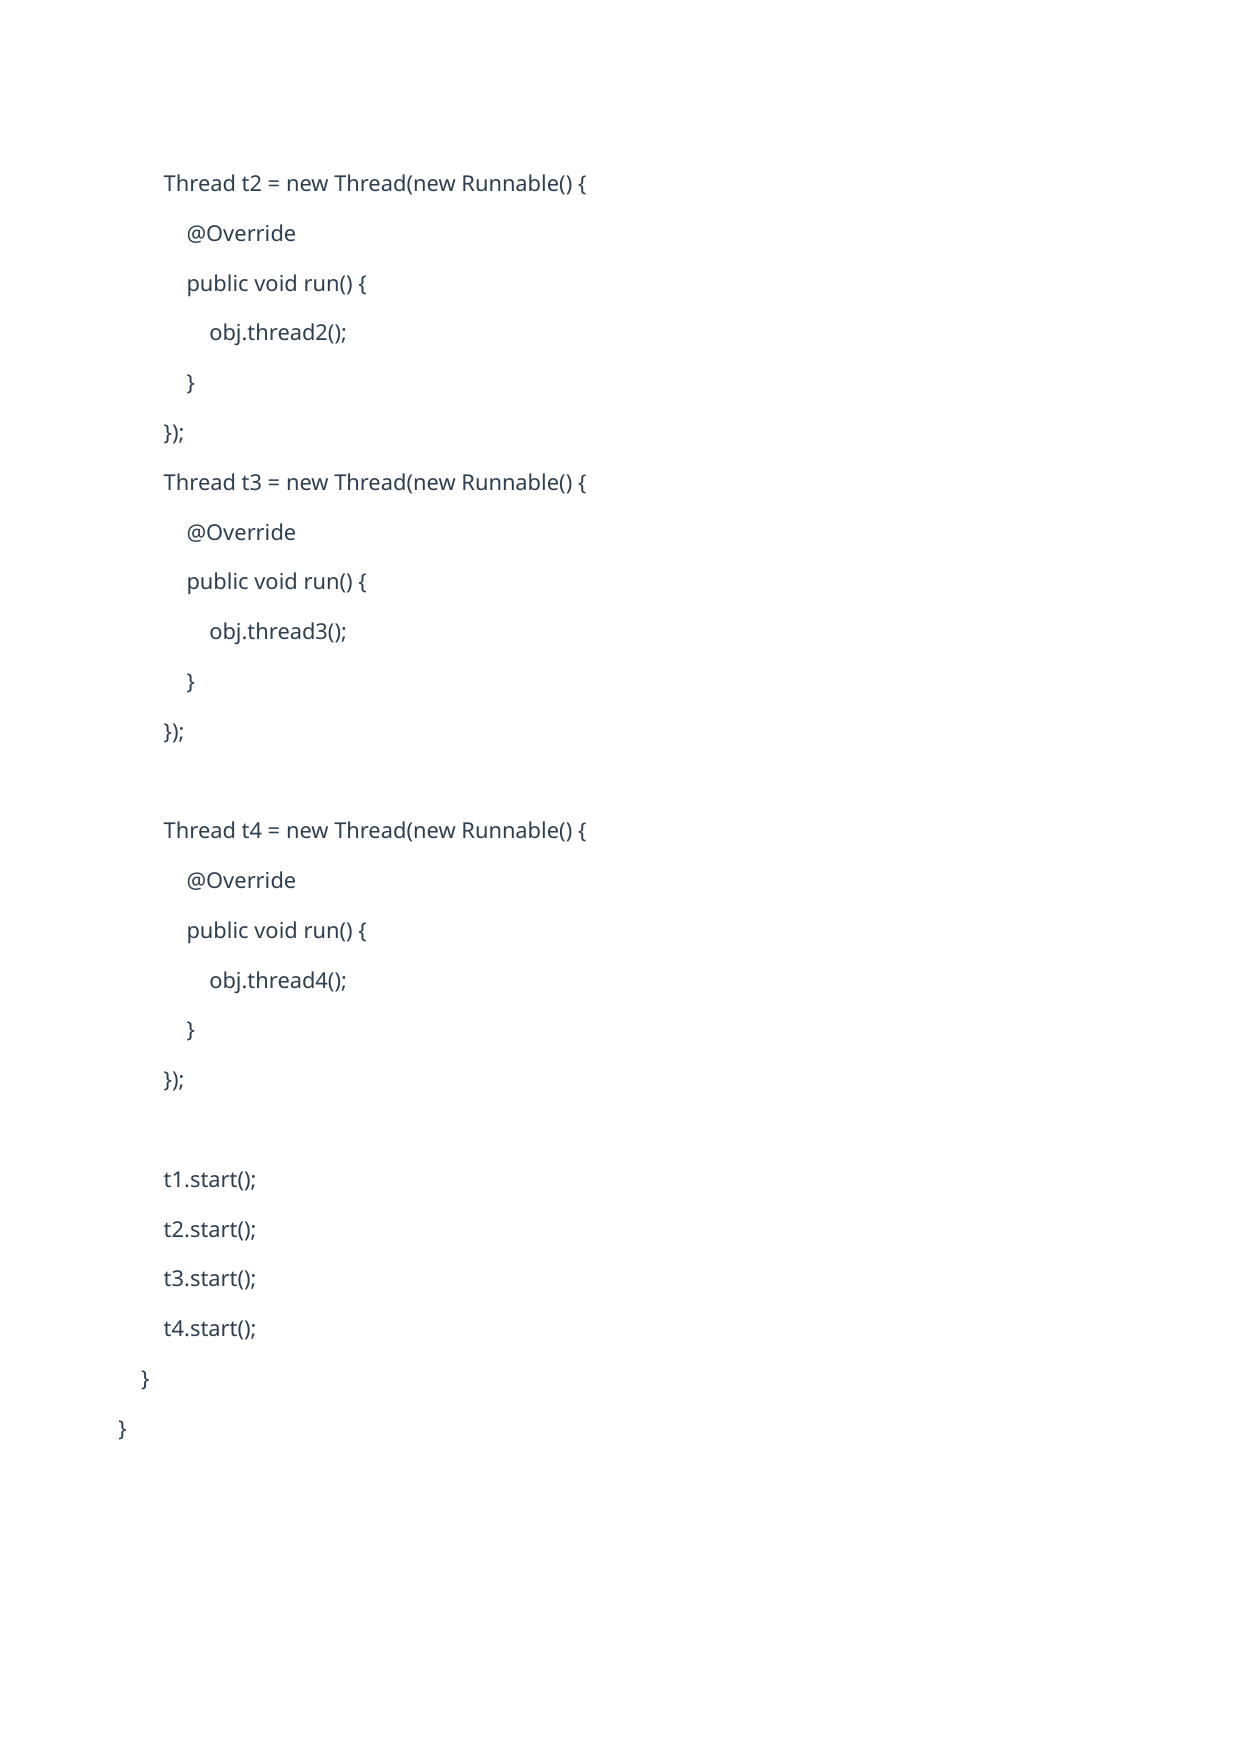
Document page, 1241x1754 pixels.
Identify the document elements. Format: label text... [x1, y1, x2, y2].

text public void run() { [118, 566, 1122, 596]
text obj.thread2(); [118, 317, 1122, 347]
text Thread t2 = new Thread(new Runnable() { [118, 168, 1122, 198]
text @Override [118, 218, 1122, 247]
text }); [118, 1064, 1122, 1094]
text obj.thread3(); [118, 616, 1122, 646]
text @Override [118, 516, 1122, 546]
text } [118, 1363, 1122, 1393]
text obj.thread4(); [118, 964, 1122, 994]
text @Override [118, 865, 1122, 895]
text }); [118, 716, 1122, 745]
text t4.start(); [118, 1313, 1122, 1343]
text public void run() { [118, 915, 1122, 944]
text } [118, 1014, 1122, 1044]
text Thread t4 = new Thread(new Runnable() { [118, 815, 1122, 845]
text } [118, 367, 1122, 397]
text public void run() { [118, 267, 1122, 297]
text t1.start(); [118, 1164, 1122, 1193]
text Thread t3 = new Thread(new Runnable() { [118, 467, 1122, 496]
text t2.start(); [118, 1213, 1122, 1243]
text } [118, 666, 1122, 696]
text t3.start(); [118, 1263, 1122, 1293]
text } [118, 1413, 1122, 1442]
text }); [118, 417, 1122, 447]
